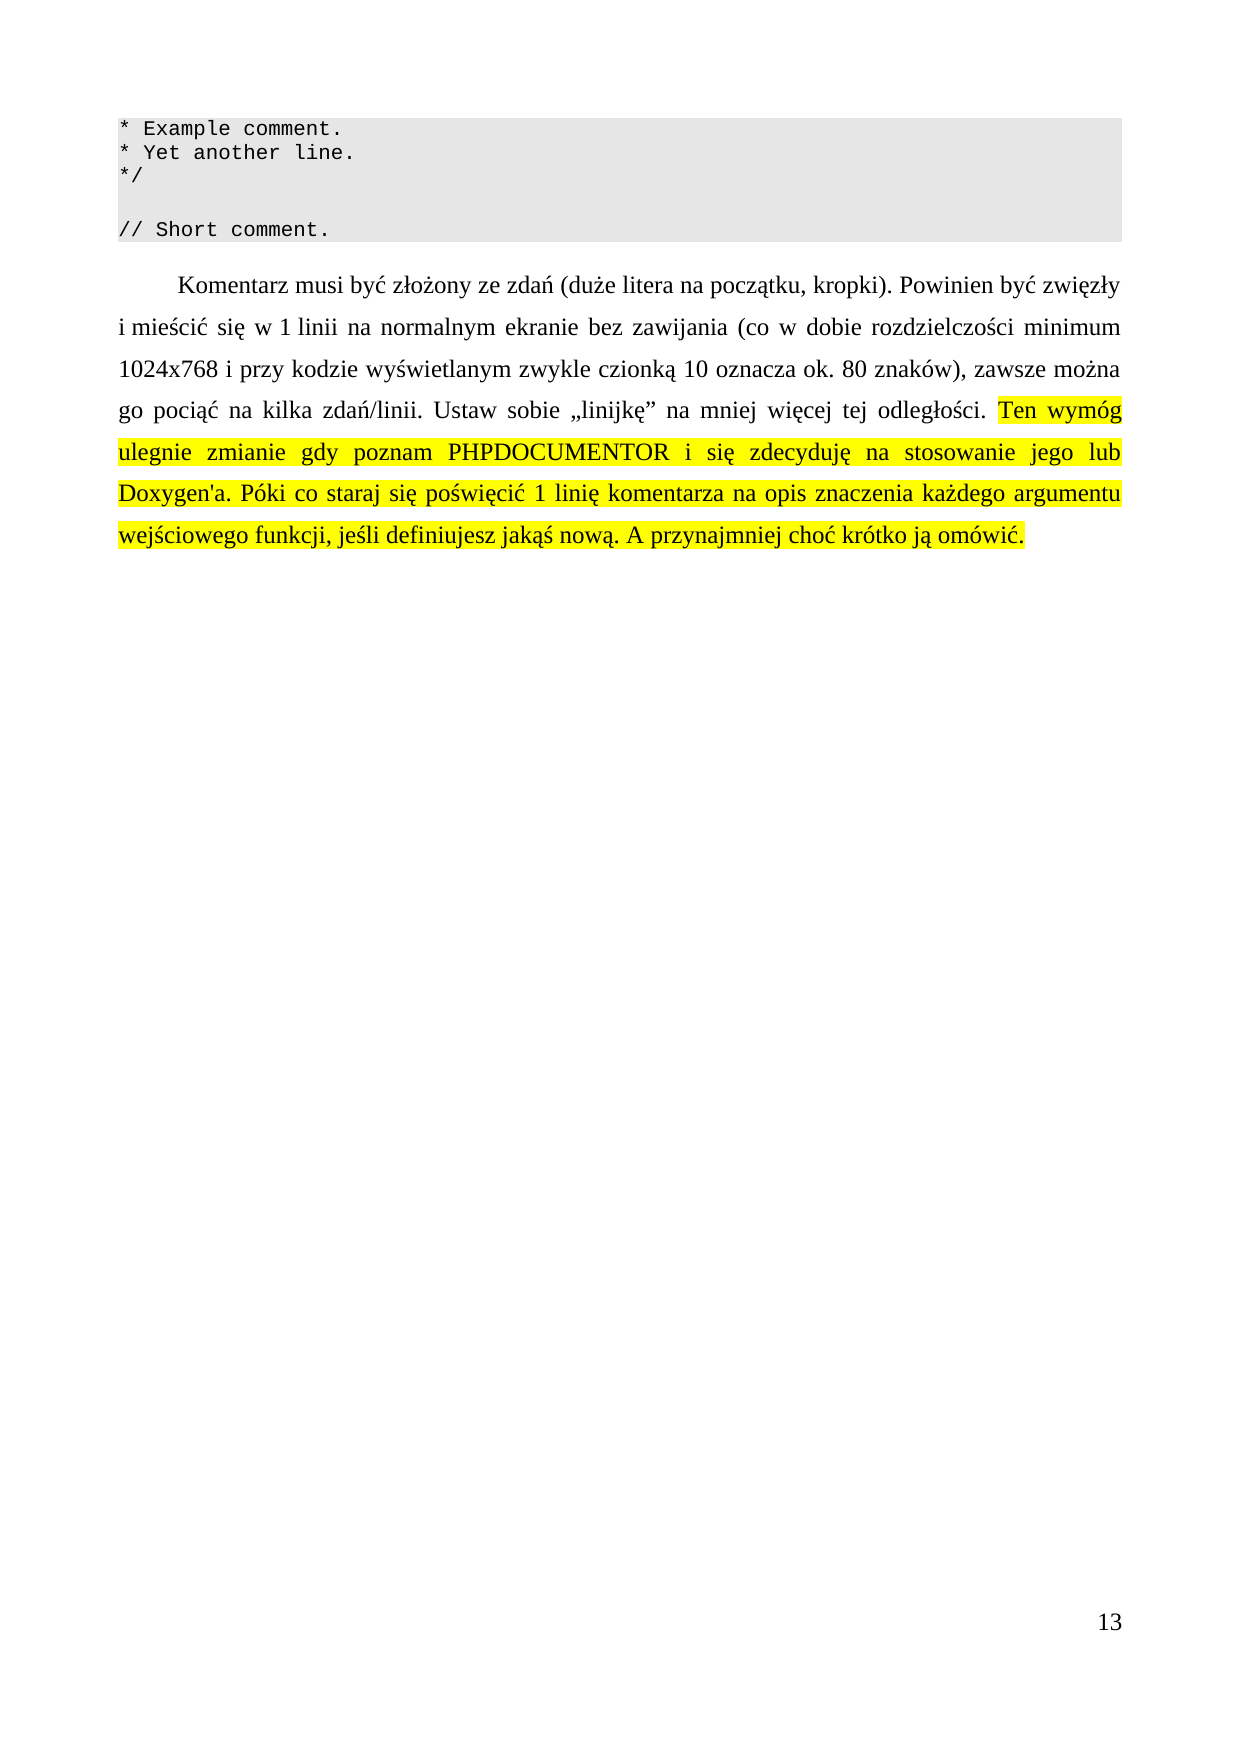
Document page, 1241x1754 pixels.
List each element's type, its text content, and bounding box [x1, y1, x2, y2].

text * Yet another line. [118, 142, 1122, 165]
text */ [118, 165, 1122, 189]
text // Short comment. [118, 218, 1122, 242]
text * Example comment. [118, 118, 1122, 142]
text Komentarz musi być złożony ze zdań (duże litera na początku, kropki). Powinien być zwięzły i mieścić się w 1 linii na normalnym ekranie bez zawijania (co w dobie rozdzielczości minimum 1024x768 i przy kodzie wyświetlanym zwykle czionką 10 oznacza ok. 80 znaków), zawsze można go pociąć na kilka zdań/linii. Ustaw sobie „linijkę” na mniej więcej tej odległości. Ten wymóg ulegnie zmianie gdy poznam PHPDOCUMENTOR i się zdecyduję na stosowanie jego lub Doxygen'a. Póki co staraj się poświęcić 1 linię komentarza na opis znaczenia każdego argumentu wejściowego funkcji, jeśli definiujesz jakąś nową. A przynajmniej choć krótko ją omówić. [118, 272, 1122, 549]
